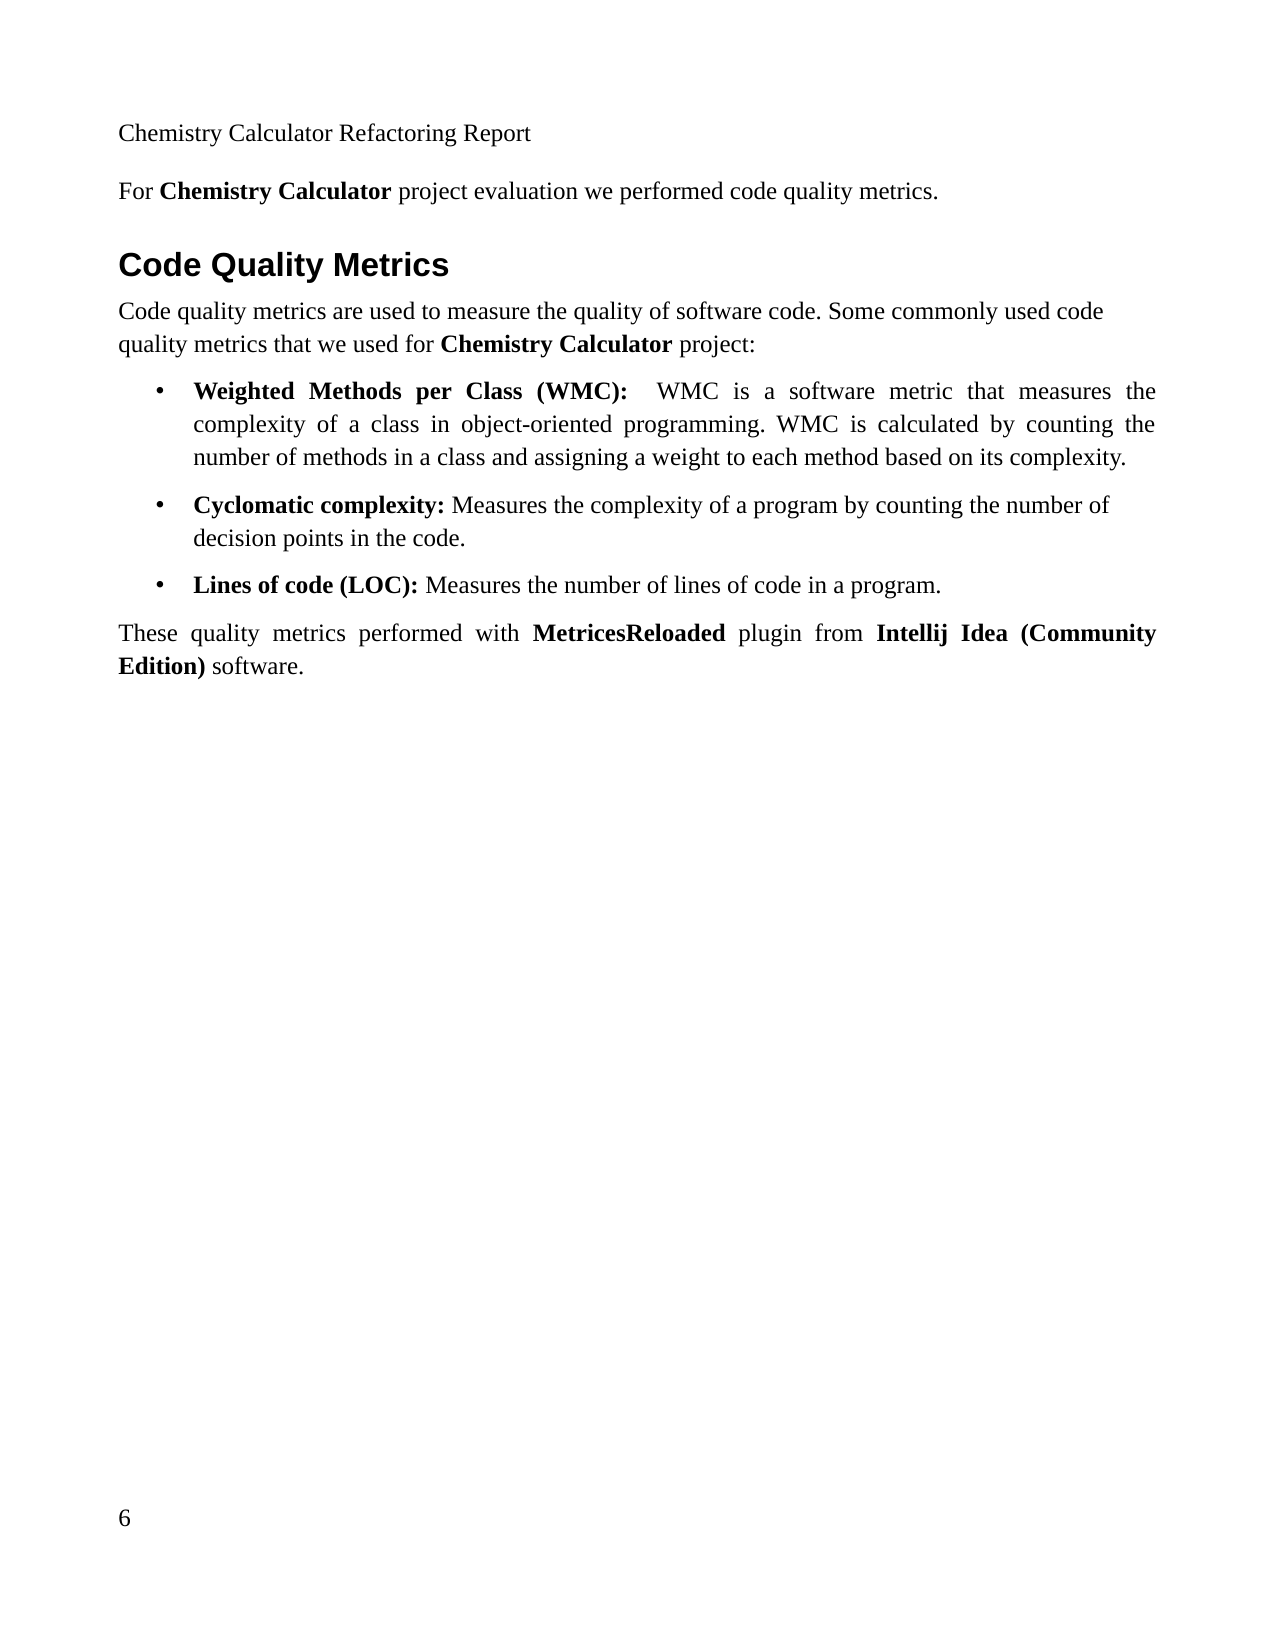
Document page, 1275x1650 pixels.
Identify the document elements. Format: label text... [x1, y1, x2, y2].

list Cyclomatic complexity: Measures the complexity of a program by counting the number of decision points in the code. [156, 490, 1157, 552]
subtitle Code Quality Metrics [118, 245, 1157, 283]
text For Chemistry Calculator project evaluation we performed code quality metrics. [118, 176, 1157, 205]
text Code quality metrics are used to measure the quality of software code. Some commonly used code quality metrics that we used for Chemistry Calculator project: [118, 296, 1157, 357]
list Lines of code (LOC): Measures the number of lines of code in a program. [156, 571, 1157, 599]
list Weighted Methods per Class (WMC): WMC is a software metric that measures the complexity of a class in object-oriented programming. WMC is calculated by counting the number of methods in a class and assigning a weight to each method based on its complexity. [156, 376, 1157, 471]
text These quality metrics performed with MetricesReloaded plugin from Intellij Idea (Community Edition) software. [118, 618, 1157, 680]
